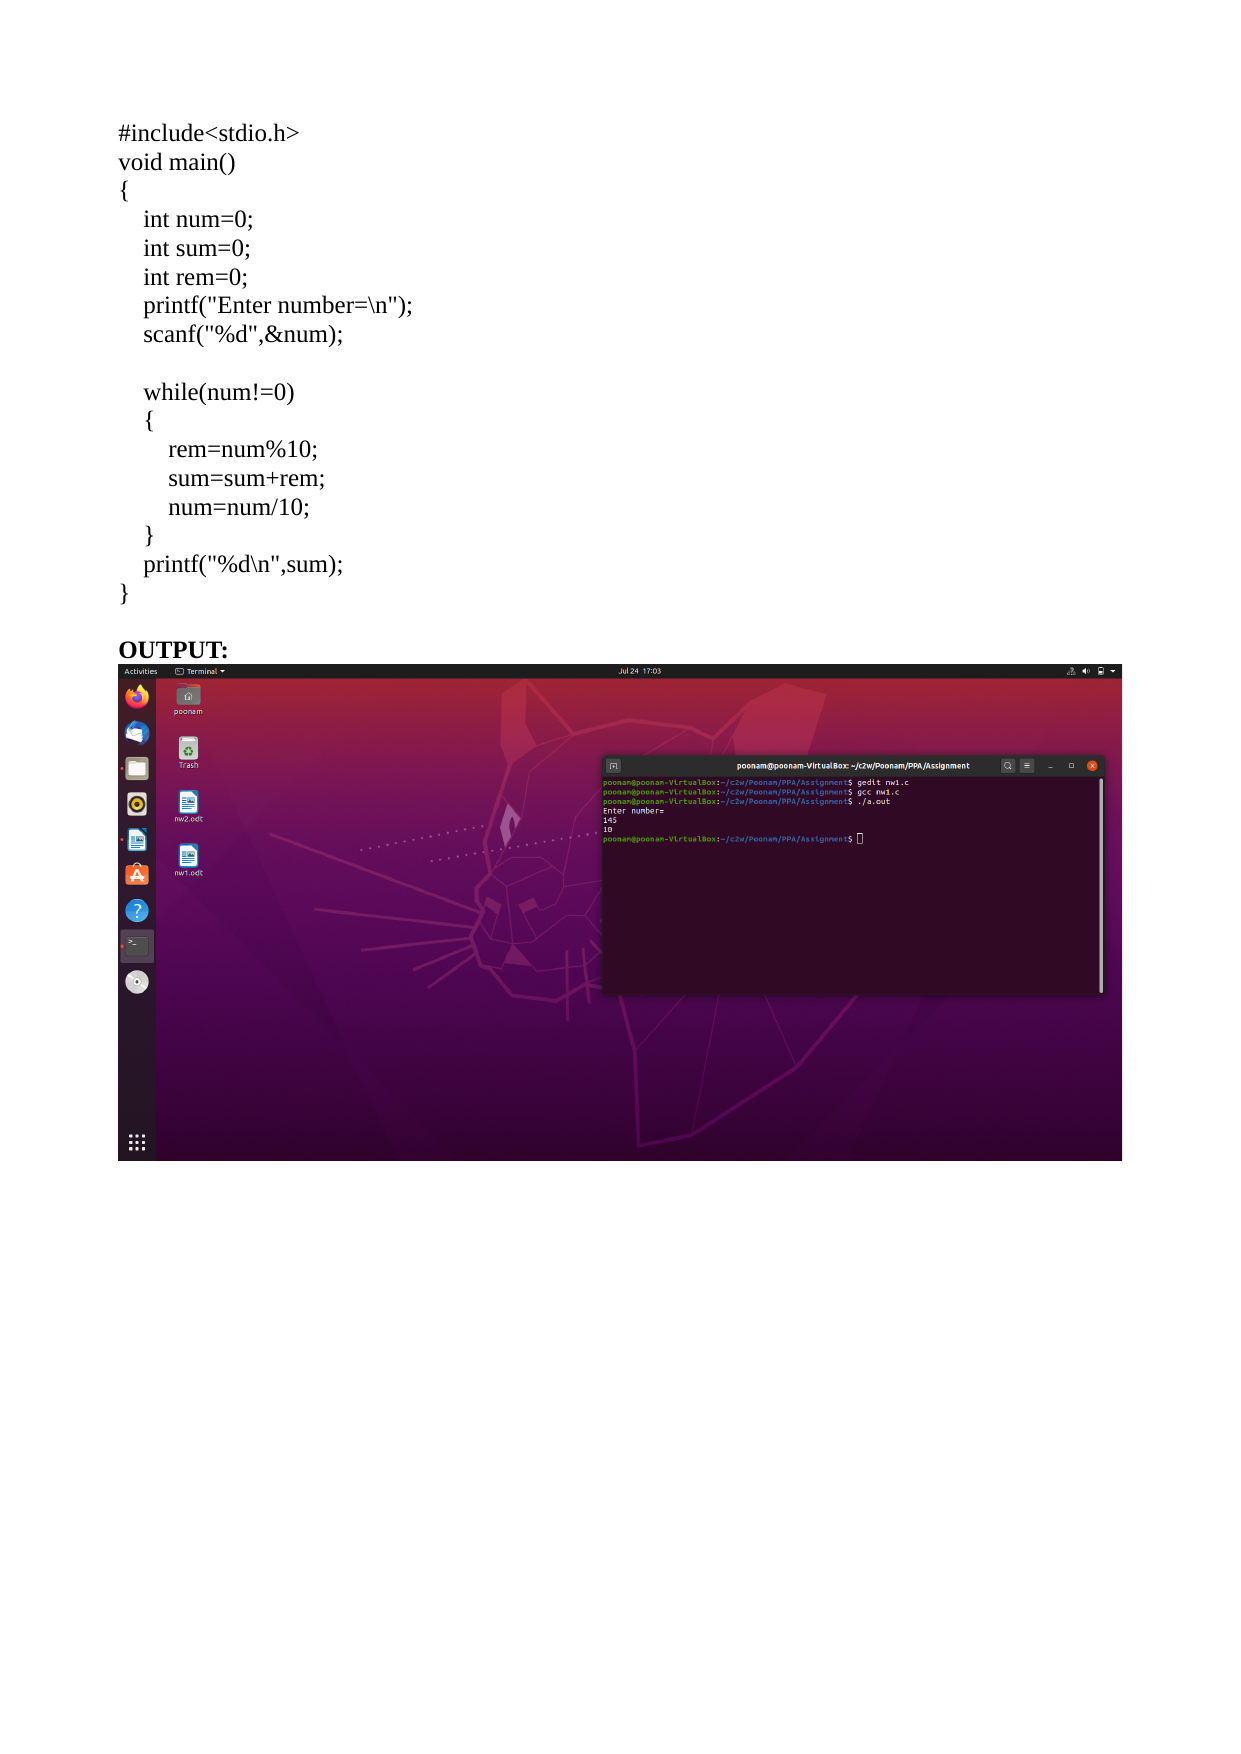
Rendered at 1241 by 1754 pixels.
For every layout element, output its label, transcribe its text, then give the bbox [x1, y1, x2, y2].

picture [118, 664, 1123, 1161]
text } [118, 521, 1122, 549]
text void main() [118, 147, 1122, 176]
text num=num/10; [118, 492, 1122, 521]
text while(num!=0) [118, 377, 1122, 406]
text OUTPUT: [118, 636, 1122, 664]
text int rem=0; [118, 262, 1122, 291]
text } [118, 578, 1122, 607]
text int num=0; [118, 204, 1122, 233]
text rem=num%10; [118, 434, 1122, 463]
text { [118, 176, 1122, 204]
text printf("%d\n",sum); [118, 549, 1122, 578]
text sum=sum+rem; [118, 463, 1122, 492]
text scanf("%d",&num); [118, 319, 1122, 348]
text #include<stdio.h> [118, 118, 1122, 147]
text printf("Enter number=\n"); [118, 291, 1122, 319]
text { [118, 406, 1122, 434]
text int sum=0; [118, 233, 1122, 262]
